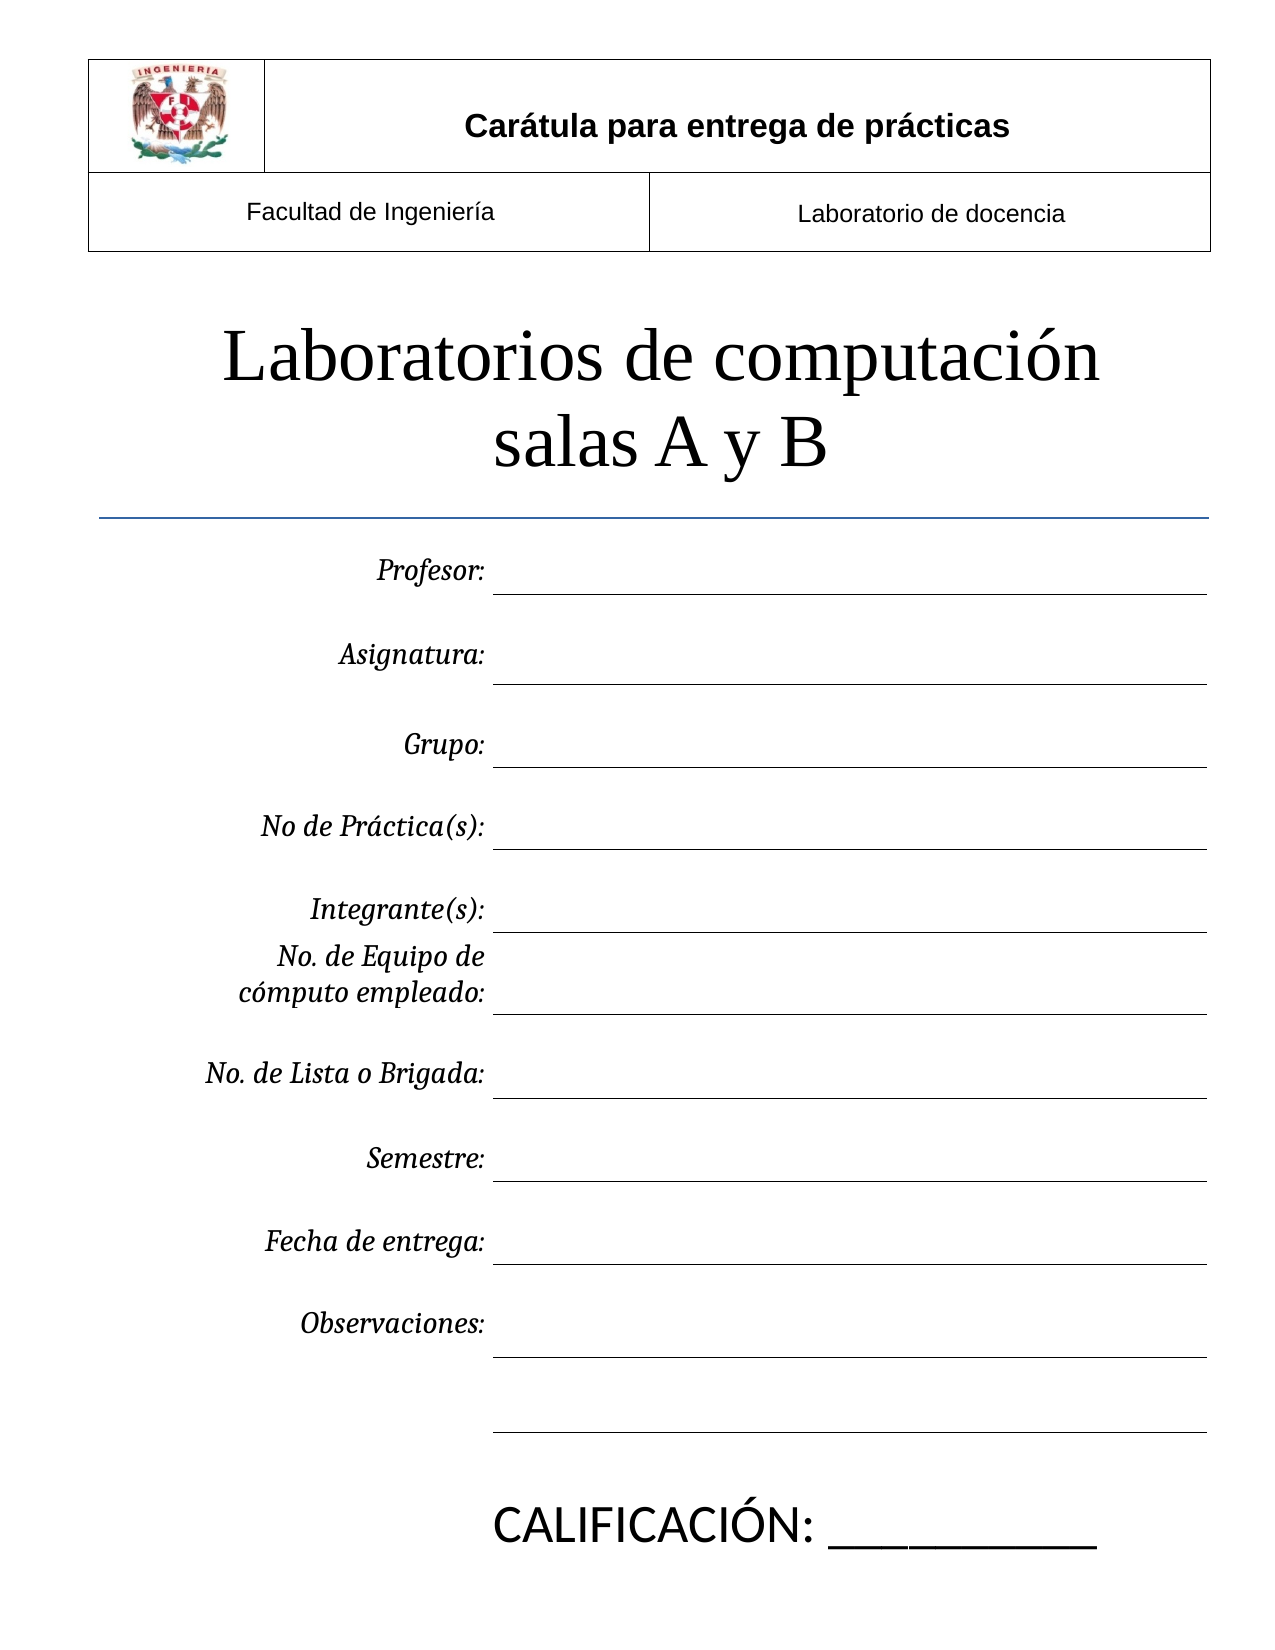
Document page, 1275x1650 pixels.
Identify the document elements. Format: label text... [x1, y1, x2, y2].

text CALIFICACIÓN: __________ [118, 1489, 1205, 1556]
table_cell Facultad de Ingeniería [89, 173, 649, 251]
table_cell [493, 1099, 1207, 1181]
table_cell [493, 1265, 1207, 1357]
table_cell No. de Equipo de cómputo empleado: [118, 932, 493, 1013]
table_cell [493, 1358, 1207, 1432]
table_cell Observaciones: [118, 1264, 493, 1357]
table_cell [493, 768, 1207, 849]
table_cell [118, 1357, 493, 1432]
table_cell [493, 1015, 1207, 1098]
table_cell [493, 685, 1207, 766]
table_cell Integrante(s): [118, 849, 493, 932]
table_header [118, 511, 493, 517]
table_cell Grupo: [118, 684, 493, 766]
table_header [493, 511, 1207, 517]
text salas A y B [118, 396, 1205, 482]
table_cell No. de Lista o Brigada: [118, 1014, 493, 1098]
table_cell Laboratorio de docencia [650, 173, 1210, 251]
text Laboratorios de computación [118, 310, 1205, 396]
table_cell Fecha de entrega: [118, 1181, 493, 1263]
table_cell [493, 1182, 1207, 1263]
table_cell [493, 933, 1207, 1013]
table_header [89, 60, 264, 172]
table_cell No de Práctica(s): [118, 766, 493, 849]
table_header [493, 519, 1207, 594]
table_cell [493, 850, 1207, 932]
table_cell [493, 595, 1207, 684]
table_header Profesor: [118, 519, 493, 594]
table_cell Asignatura: [118, 594, 493, 684]
table_header Carátula para entrega de prácticas [265, 60, 1210, 172]
table_cell Semestre: [118, 1098, 493, 1181]
